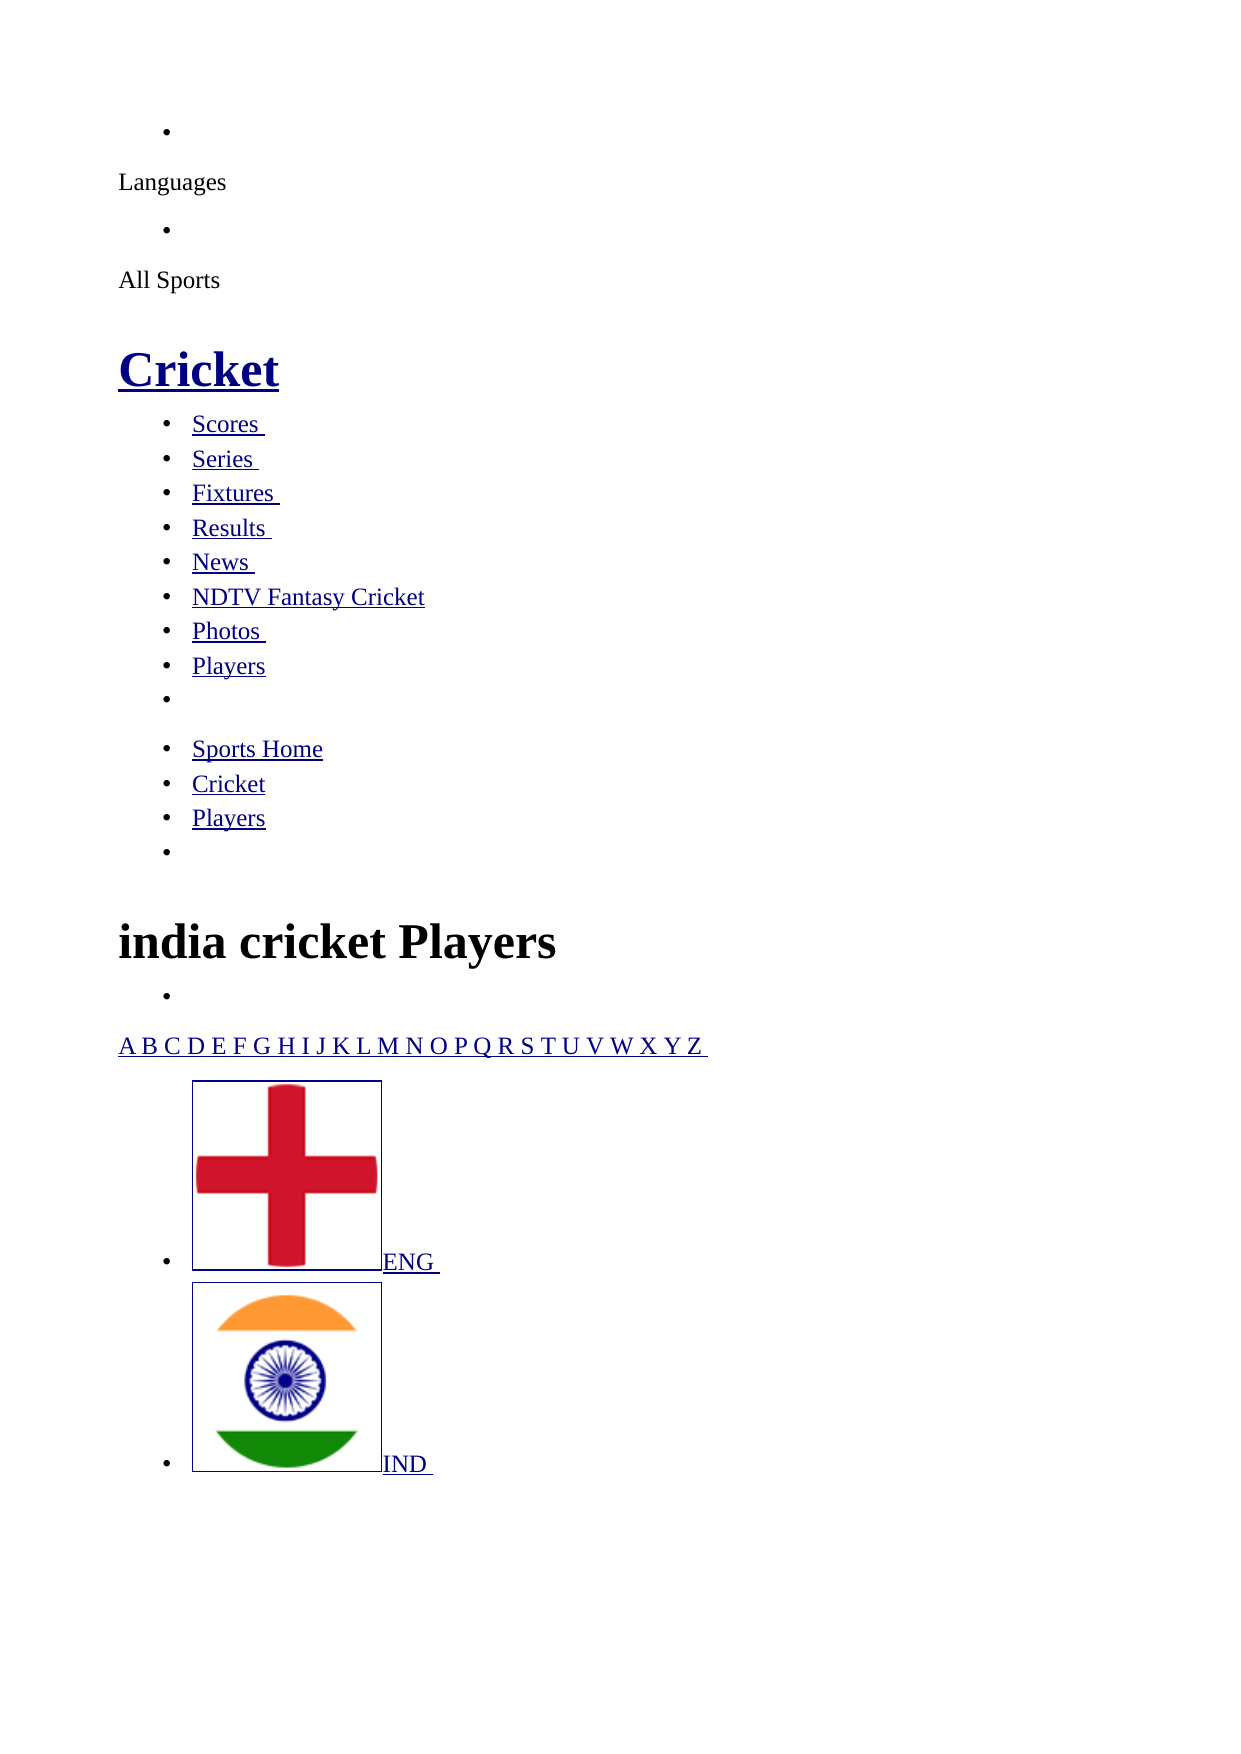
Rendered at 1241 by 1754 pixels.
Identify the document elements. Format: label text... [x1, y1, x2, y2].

list Players [162, 651, 1122, 679]
list News [162, 547, 1122, 576]
list IND [162, 1282, 1122, 1478]
list Results [162, 513, 1122, 542]
list Players [162, 803, 1122, 832]
text Languages [118, 167, 1122, 196]
picture [193, 1283, 381, 1471]
picture [193, 1082, 381, 1269]
list Series [162, 444, 1122, 473]
list Cricket [162, 769, 1122, 797]
list Sports Home [162, 734, 1122, 763]
list Scores [162, 409, 1122, 438]
text A B C D E F G H I J K L M N O P Q R S T U V W X Y Z [118, 1031, 1122, 1059]
subtitle india cricket Players [118, 912, 1122, 969]
list NDTV Fantasy Cricket [162, 582, 1122, 611]
list Photos [162, 616, 1122, 645]
subtitle Cricket [118, 339, 1122, 397]
list ENG [162, 1080, 1122, 1276]
text All Sports [118, 265, 1122, 294]
list Fixtures [162, 478, 1122, 507]
